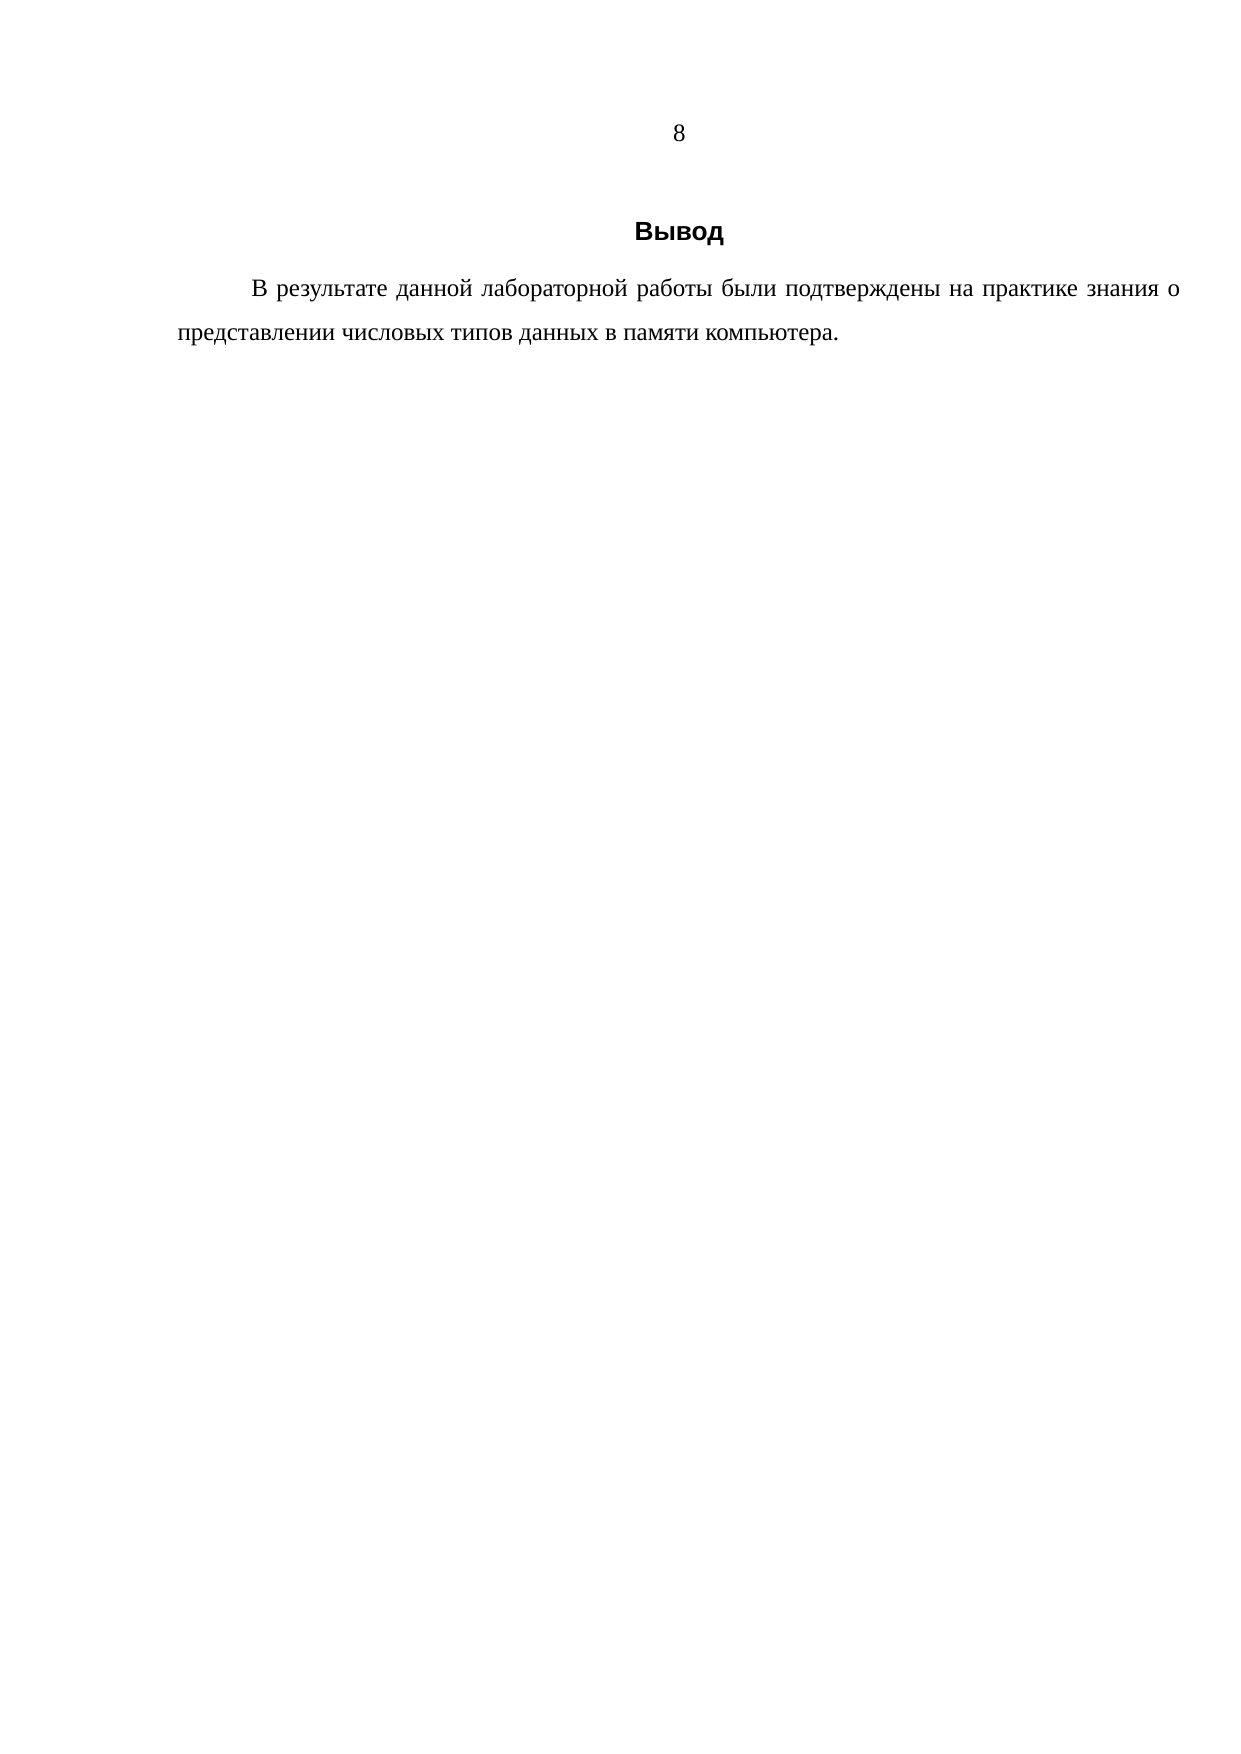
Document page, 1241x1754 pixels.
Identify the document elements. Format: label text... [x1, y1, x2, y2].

text В результате данной лабораторной работы были подтверждены на практике знания о представлении числовых типов данных в памяти компьютера. [177, 273, 1181, 345]
subtitle Вывод [177, 216, 1181, 246]
